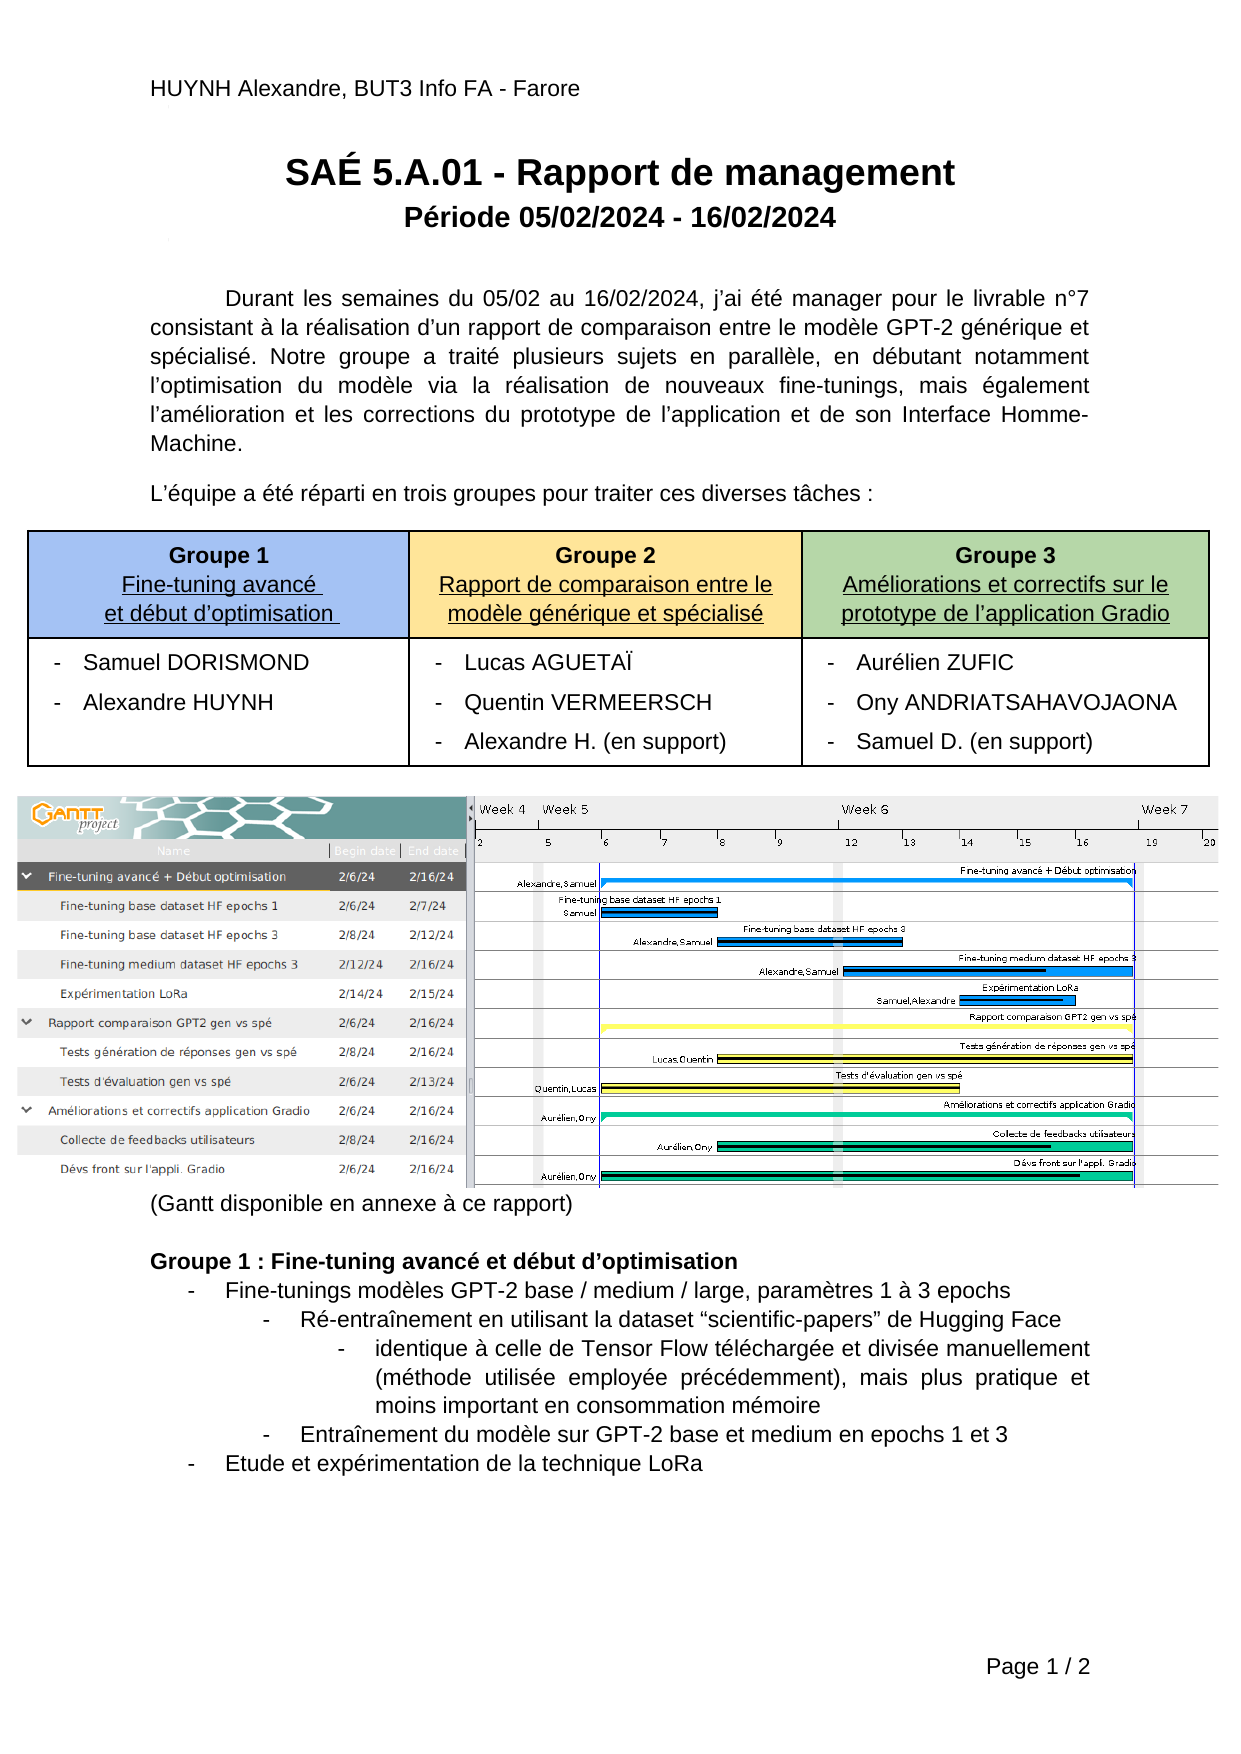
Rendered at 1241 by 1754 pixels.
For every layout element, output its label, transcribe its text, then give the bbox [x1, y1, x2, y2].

text L’équipe a été réparti en trois groupes pour traiter ces diverses tâches : [150, 480, 1090, 506]
table_header Groupe 1 Fine-tuning avancé et début d’optimisation [29, 532, 408, 637]
text Période 05/02/2024 - 16/02/2024 [150, 199, 1090, 233]
text Durant les semaines du 05/02 au 16/02/2024, j’ai été manager pour le livrable n°7 consistant à la réalisation d’un rapport de comparaison entre le modèle GPT-2 générique et spécialisé. Notre groupe a traité plusieurs sujets en parallèle, en débutant notamment l’optimisation du modèle via la réalisation de nouveaux fine-tunings, mais également l’amélioration et les corrections du prototype de l’application et de son Interface Homme-Machine. [150, 285, 1090, 456]
table_cell Samuel DORISMOND Alexandre HUYNH [29, 639, 408, 765]
table_header Groupe 3 Améliorations et correctifs sur le prototype de l’application Gradio [803, 532, 1208, 637]
text SAÉ 5.A.01 - Rapport de management [150, 150, 1090, 193]
table_cell Lucas AGUETAÏ Quentin VERMEERSCH Alexandre H. (en support) [410, 639, 801, 765]
table_header Groupe 2 Rapport de comparaison entre le modèle générique et spécialisé [410, 532, 801, 637]
list Fine-tunings modèles GPT-2 base / medium / large, paramètres 1 à 3 epochs [187, 1277, 1090, 1303]
list Entraînement du modèle sur GPT-2 base et medium en epochs 1 et 3 [262, 1421, 1090, 1448]
text (Gantt disponible en annexe à ce rapport) [150, 1190, 1090, 1216]
text Groupe 1 : Fine-tuning avancé et début d’optimisation [150, 1248, 1090, 1274]
list identique à celle de Tensor Flow téléchargée et divisée manuellement (méthode utilisée employée précédemment), mais plus pratique et moins important en consommation mémoire [337, 1334, 1090, 1419]
list Ré-entraînement en utilisant la dataset “scientific-papers” de Hugging Face [262, 1306, 1090, 1332]
picture [17, 796, 1219, 1188]
table_cell Aurélien ZUFIC Ony ANDRIATSAHAVOJAONA Samuel D. (en support) [803, 639, 1208, 765]
list Etude et expérimentation de la technique LoRa [187, 1450, 1090, 1477]
